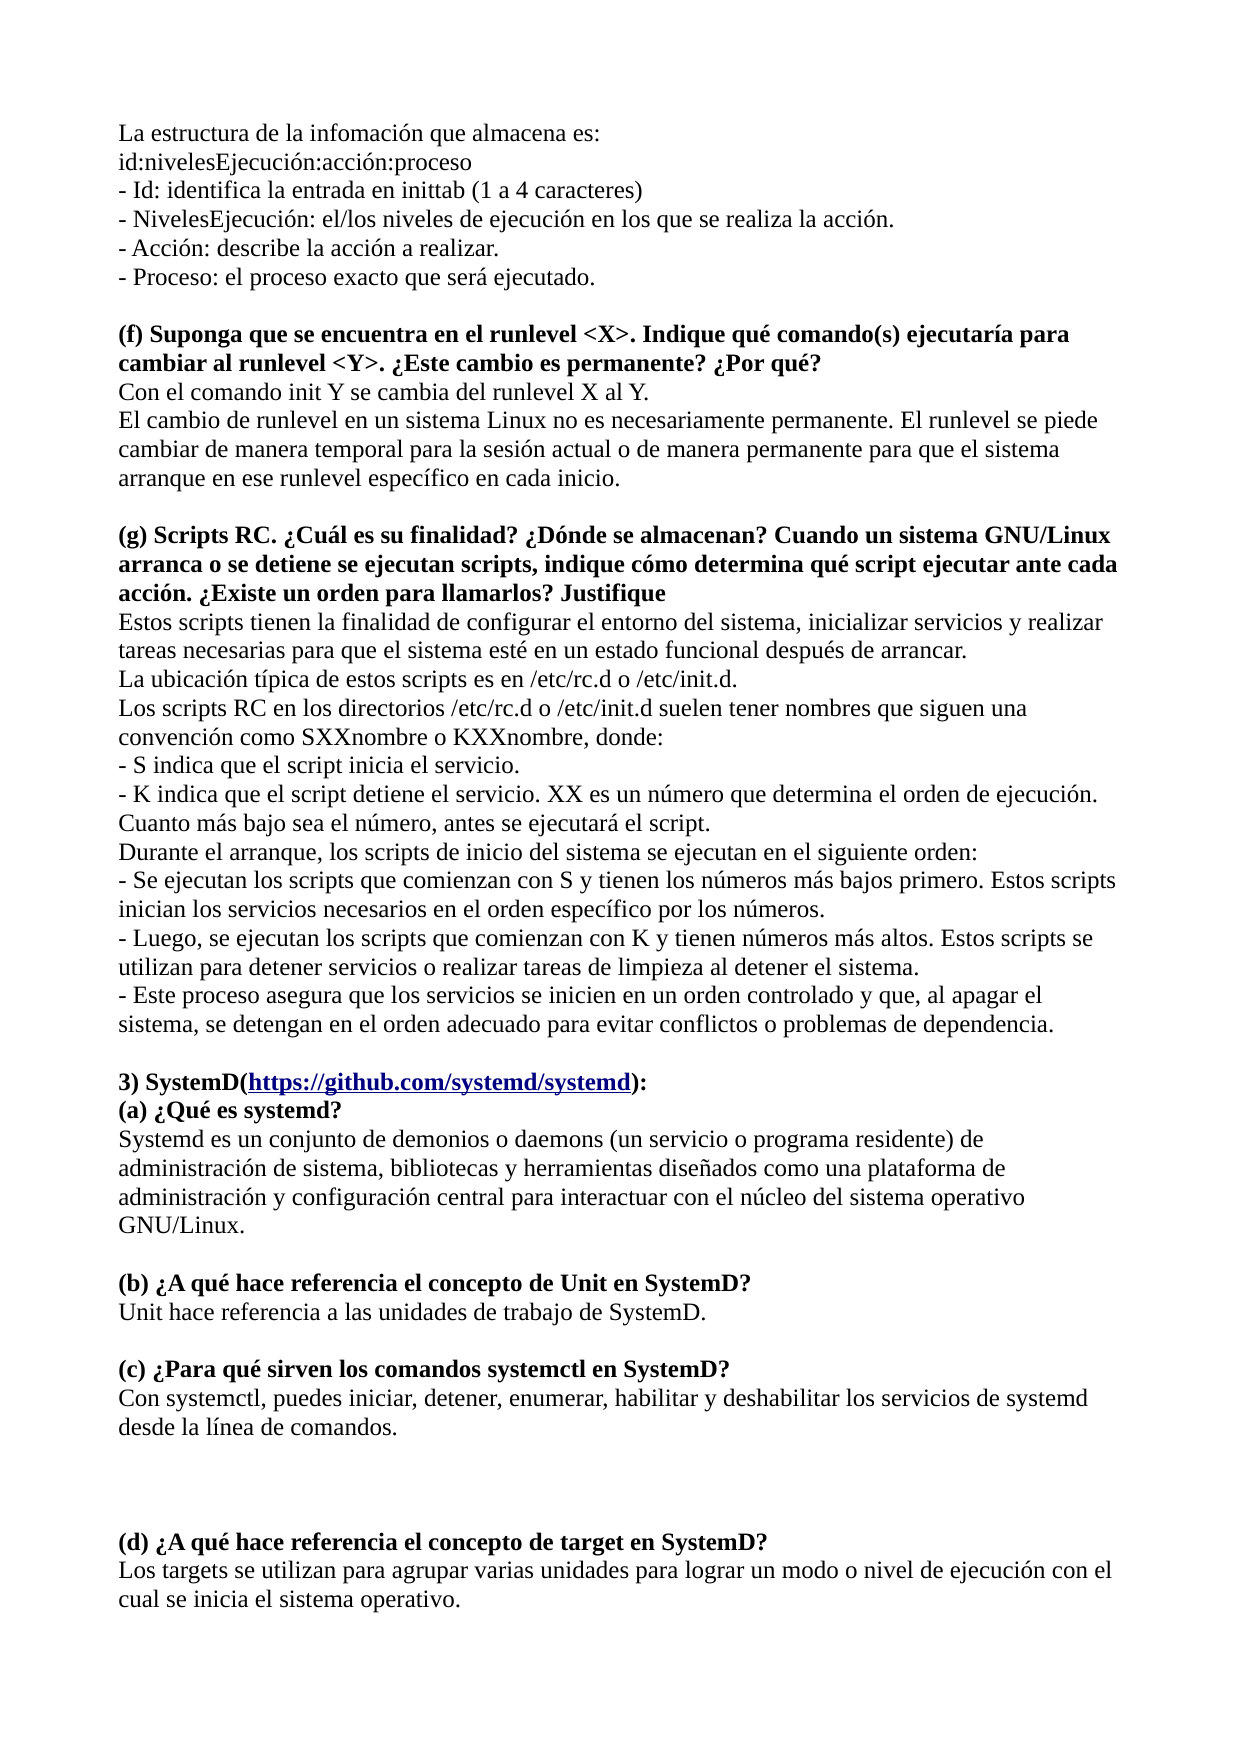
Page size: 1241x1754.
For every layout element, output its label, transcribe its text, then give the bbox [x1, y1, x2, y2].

text Con el comando init Y se cambia del runlevel X al Y. [118, 377, 1122, 406]
text - Id: identifica la entrada en inittab (1 a 4 caracteres) [118, 176, 1122, 204]
text Los scripts RC en los directorios /etc/rc.d o /etc/init.d suelen tener nombres que siguen una convención como SXXnombre o KXXnombre, donde: [118, 693, 1122, 751]
text - Luego, se ejecutan los scripts que comienzan con K y tienen números más altos. Estos scripts se utilizan para detener servicios o realizar tareas de limpieza al detener el sistema. [118, 923, 1122, 981]
text - Se ejecutan los scripts que comienzan con S y tienen los números más bajos primero. Estos scripts inician los servicios necesarios en el orden específico por los números. [118, 866, 1122, 923]
text Con systemctl, puedes iniciar, detener, enumerar, habilitar y deshabilitar los servicios de systemd desde la línea de comandos. [118, 1383, 1122, 1441]
text - K indica que el script detiene el servicio. XX es un número que determina el orden de ejecución. Cuanto más bajo sea el número, antes se ejecutará el script. [118, 779, 1122, 837]
text id:nivelesEjecución:acción:proceso [118, 147, 1122, 176]
text Durante el arranque, los scripts de inicio del sistema se ejecutan en el siguiente orden: [118, 837, 1122, 866]
text El cambio de runlevel en un sistema Linux no es necesariamente permanente. El runlevel se piede cambiar de manera temporal para la sesión actual o de manera permanente para que el sistema arranque en ese runlevel específico en cada inicio. [118, 406, 1122, 492]
text - NivelesEjecución: el/los niveles de ejecución en los que se realiza la acción. [118, 204, 1122, 233]
text (g) Scripts RC. ¿Cuál es su finalidad? ¿Dónde se almacenan? Cuando un sistema GNU/Linux arranca o se detiene se ejecutan scripts, indique cómo determina qué script ejecutar ante cada acción. ¿Existe un orden para llamarlos? Justifique [118, 521, 1122, 607]
text - S indica que el script inicia el servicio. [118, 751, 1122, 779]
text (f) Suponga que se encuentra en el runlevel <X>. Indique qué comando(s) ejecutaría para cambiar al runlevel <Y>. ¿Este cambio es permanente? ¿Por qué? [118, 319, 1122, 377]
text (c) ¿Para qué sirven los comandos systemctl en SystemD? [118, 1354, 1122, 1383]
text Los targets se utilizan para agrupar varias unidades para lograr un modo o nivel de ejecución con el cual se inicia el sistema operativo. [118, 1556, 1122, 1613]
text - Este proceso asegura que los servicios se inicien en un orden controlado y que, al apagar el sistema, se detengan en el orden adecuado para evitar conflictos o problemas de dependencia. [118, 981, 1122, 1038]
text Estos scripts tienen la finalidad de configurar el entorno del sistema, inicializar servicios y realizar tareas necesarias para que el sistema esté en un estado funcional después de arrancar. [118, 607, 1122, 664]
text - Acción: describe la acción a realizar. [118, 233, 1122, 262]
text (d) ¿A qué hace referencia el concepto de target en SystemD? [118, 1527, 1122, 1556]
text 3) SystemD(https://github.com/systemd/systemd): [118, 1067, 1122, 1096]
text (b) ¿A qué hace referencia el concepto de Unit en SystemD? [118, 1268, 1122, 1297]
text (a) ¿Qué es systemd? [118, 1096, 1122, 1124]
text La estructura de la infomación que almacena es: [118, 118, 1122, 147]
text Unit hace referencia a las unidades de trabajo de SystemD. [118, 1297, 1122, 1326]
text - Proceso: el proceso exacto que será ejecutado. [118, 262, 1122, 291]
text La ubicación típica de estos scripts es en /etc/rc.d o /etc/init.d. [118, 664, 1122, 693]
text Systemd es un conjunto de demonios o daemons (un servicio o programa residente) de administración de sistema, bibliotecas y herramientas diseñados como una plataforma de administración y configuración central para interactuar con el núcleo del sistema operativo GNU/Linux. [118, 1124, 1122, 1239]
